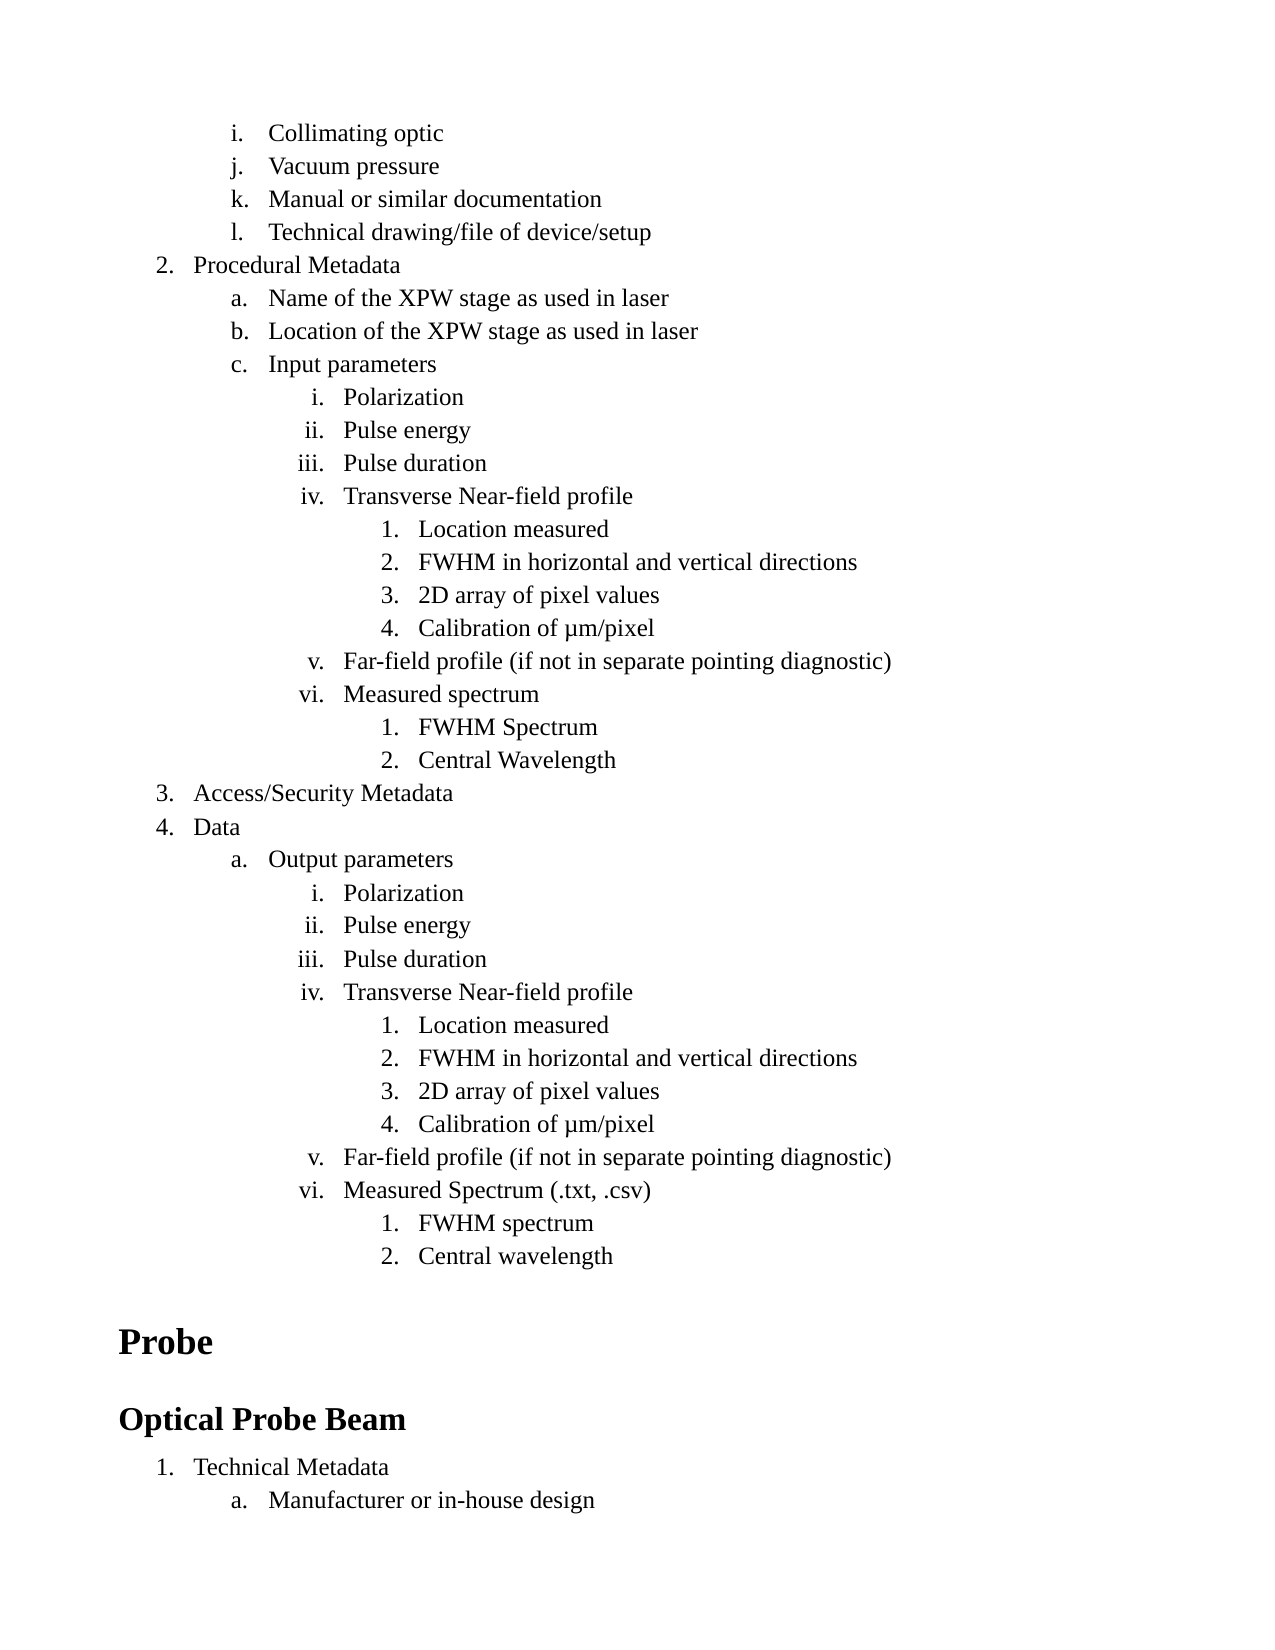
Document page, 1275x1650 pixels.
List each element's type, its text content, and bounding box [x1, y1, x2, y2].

list Input parameters [231, 349, 1157, 378]
list Pulse energy [324, 415, 1157, 444]
list 2D array of pixel values [381, 1076, 1157, 1104]
list Collimating optic [231, 118, 1157, 147]
list Location measured [381, 514, 1157, 543]
list Polarization [324, 382, 1157, 411]
list Calibration of µm/pixel [381, 613, 1157, 642]
list Location measured [381, 1010, 1157, 1038]
list Data [156, 812, 1157, 840]
list 2D array of pixel values [381, 580, 1157, 609]
list FWHM Spectrum [381, 712, 1157, 741]
list Procedural Metadata [156, 250, 1157, 279]
list Pulse duration [324, 944, 1157, 972]
list Name of the XPW stage as used in laser [231, 283, 1157, 312]
list Far-field profile (if not in separate pointing diagnostic) [324, 1142, 1157, 1171]
list Far-field profile (if not in separate pointing diagnostic) [324, 646, 1157, 675]
subtitle Probe [118, 1320, 1157, 1363]
list Transverse Near-field profile [324, 977, 1157, 1005]
list Central wavelength [381, 1241, 1157, 1269]
list Pulse duration [324, 448, 1157, 477]
list Vacuum pressure [231, 151, 1157, 180]
list Transverse Near-field profile [324, 481, 1157, 510]
list Pulse energy [324, 911, 1157, 939]
list Polarization [324, 878, 1157, 906]
list FWHM spectrum [381, 1208, 1157, 1237]
list Calibration of µm/pixel [381, 1109, 1157, 1137]
list FWHM in horizontal and vertical directions [381, 547, 1157, 576]
subtitle Optical Probe Beam [118, 1399, 1157, 1437]
list Manual or similar documentation [231, 184, 1157, 213]
list Location of the XPW stage as used in laser [231, 316, 1157, 345]
list Measured spectrum [324, 679, 1157, 708]
list Access/Security Metadata [156, 778, 1157, 807]
list Technical Metadata [156, 1452, 1157, 1481]
list Measured Spectrum (.txt, .csv) [324, 1175, 1157, 1203]
list Technical drawing/file of device/setup [231, 217, 1157, 246]
list Manufacturer or in-house design [231, 1486, 1157, 1514]
list Output parameters [231, 844, 1157, 873]
list Central Wavelength [381, 746, 1157, 774]
list FWHM in horizontal and vertical directions [381, 1043, 1157, 1071]
